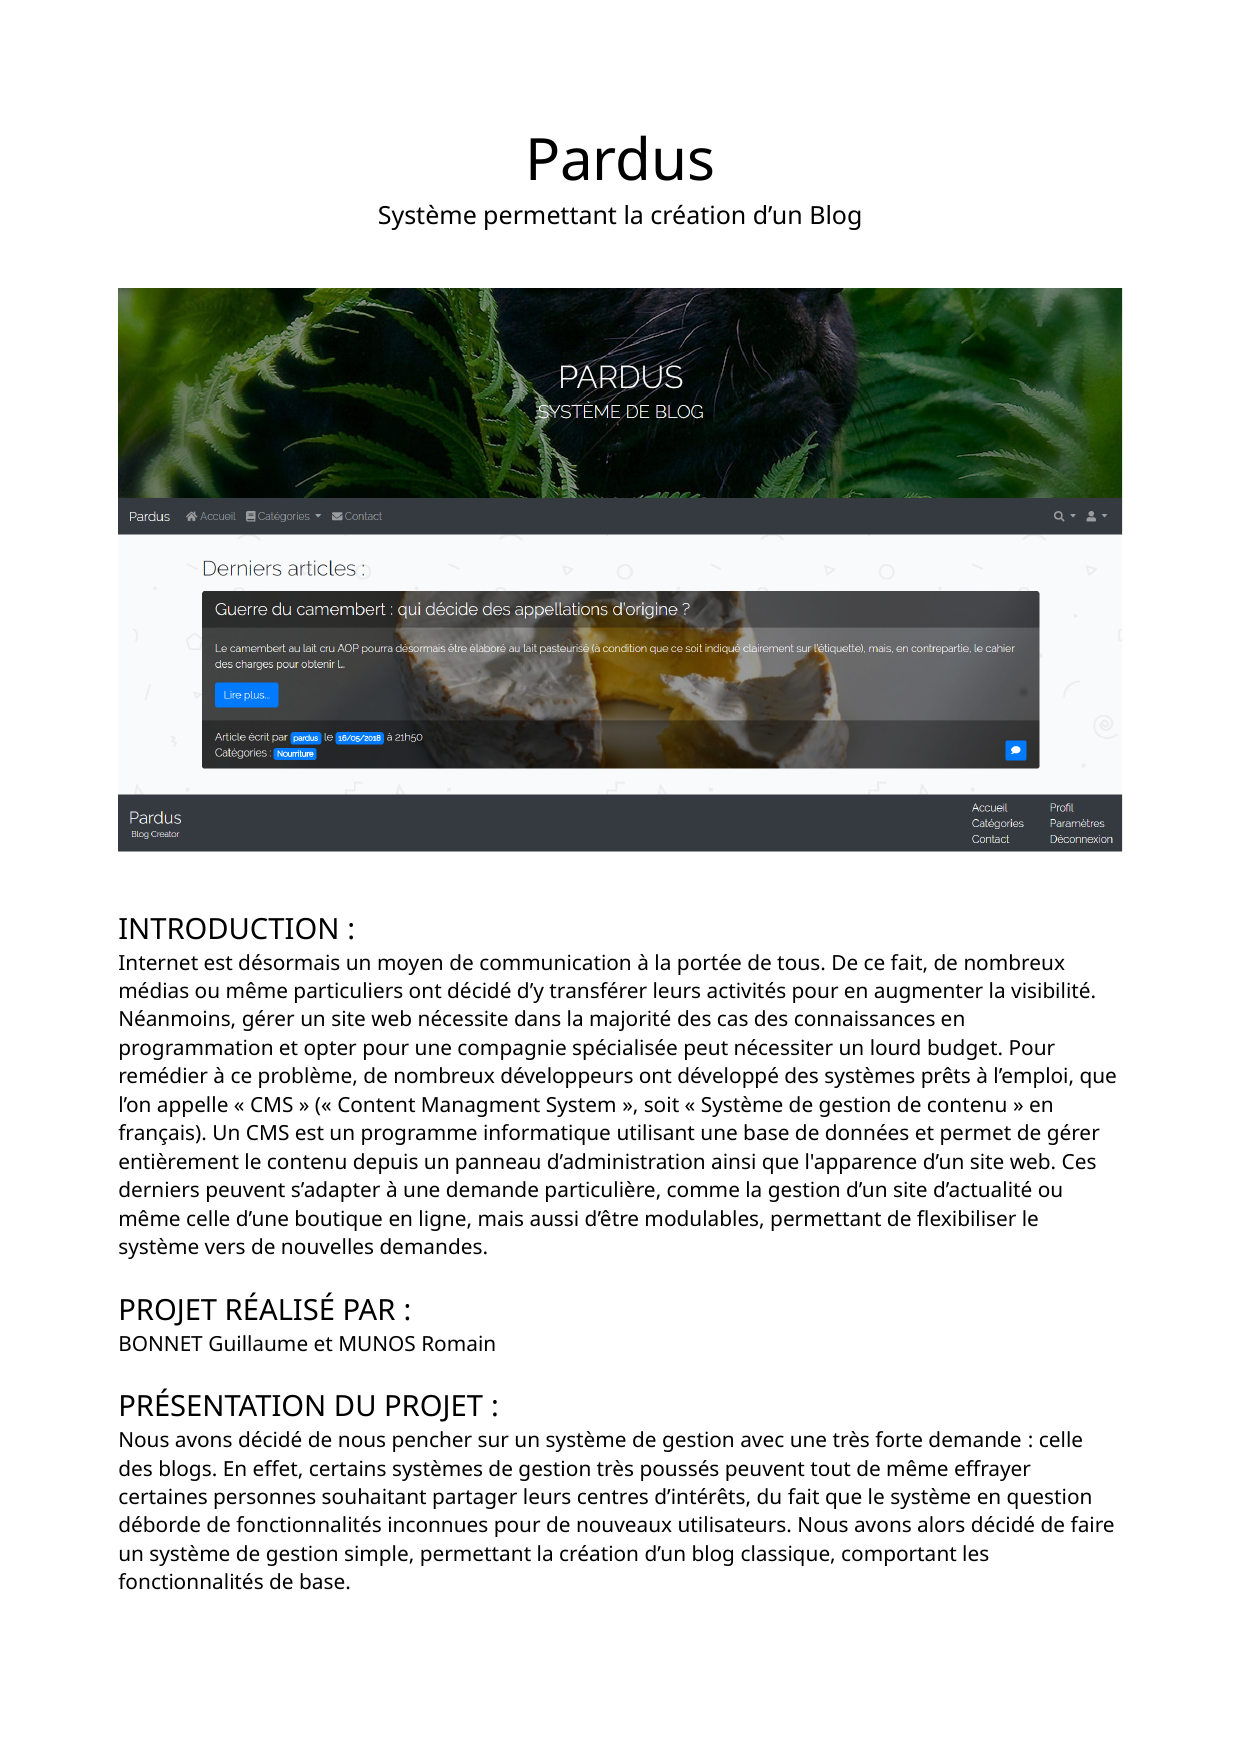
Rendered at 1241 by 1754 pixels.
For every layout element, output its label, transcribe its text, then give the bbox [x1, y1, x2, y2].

text PRÉSENTATION DU PROJET : [118, 1386, 1122, 1425]
text BONNET Guillaume et MUNOS Romain [118, 1329, 1122, 1357]
text INTRODUCTION : [118, 908, 1122, 948]
text PROJET RÉALISÉ PAR : [118, 1289, 1122, 1329]
text Système permettant la création d’un Blog [118, 198, 1122, 232]
picture [118, 288, 1123, 852]
text Nous avons décidé de nous pencher sur un système de gestion avec une très forte demande : celle des blogs. En effet, certains systèmes de gestion très poussés peuvent tout de même effrayer certaines personnes souhaitant partager leurs centres d’intérêts, du fait que le système en question déborde de fonctionnalités inconnues pour de nouveaux utilisateurs. Nous avons alors décidé de faire un système de gestion simple, permettant la création d’un blog classique, comportant les fonctionnalités de base. [118, 1425, 1122, 1596]
text Internet est désormais un moyen de communication à la portée de tous. De ce fait, de nombreux médias ou même particuliers ont décidé d’y transférer leurs activités pour en augmenter la visibilité. Néanmoins, gérer un site web nécessite dans la majorité des cas des connaissances en programmation et opter pour une compagnie spécialisée peut nécessiter un lourd budget. Pour remédier à ce problème, de nombreux développeurs ont développé des systèmes prêts à l’emploi, que l’on appelle « CMS » (« Content Managment System », soit « Système de gestion de contenu » en français). Un CMS est un programme informatique utilisant une base de données et permet de gérer entièrement le contenu depuis un panneau d’administration ainsi que l'apparence d’un site web. Ces derniers peuvent s’adapter à une demande particulière, comme la gestion d’un site d’actualité ou même celle d’une boutique en ligne, mais aussi d’être modulables, permettant de flexibiliser le système vers de nouvelles demandes. [118, 948, 1122, 1261]
text Pardus [118, 118, 1122, 198]
